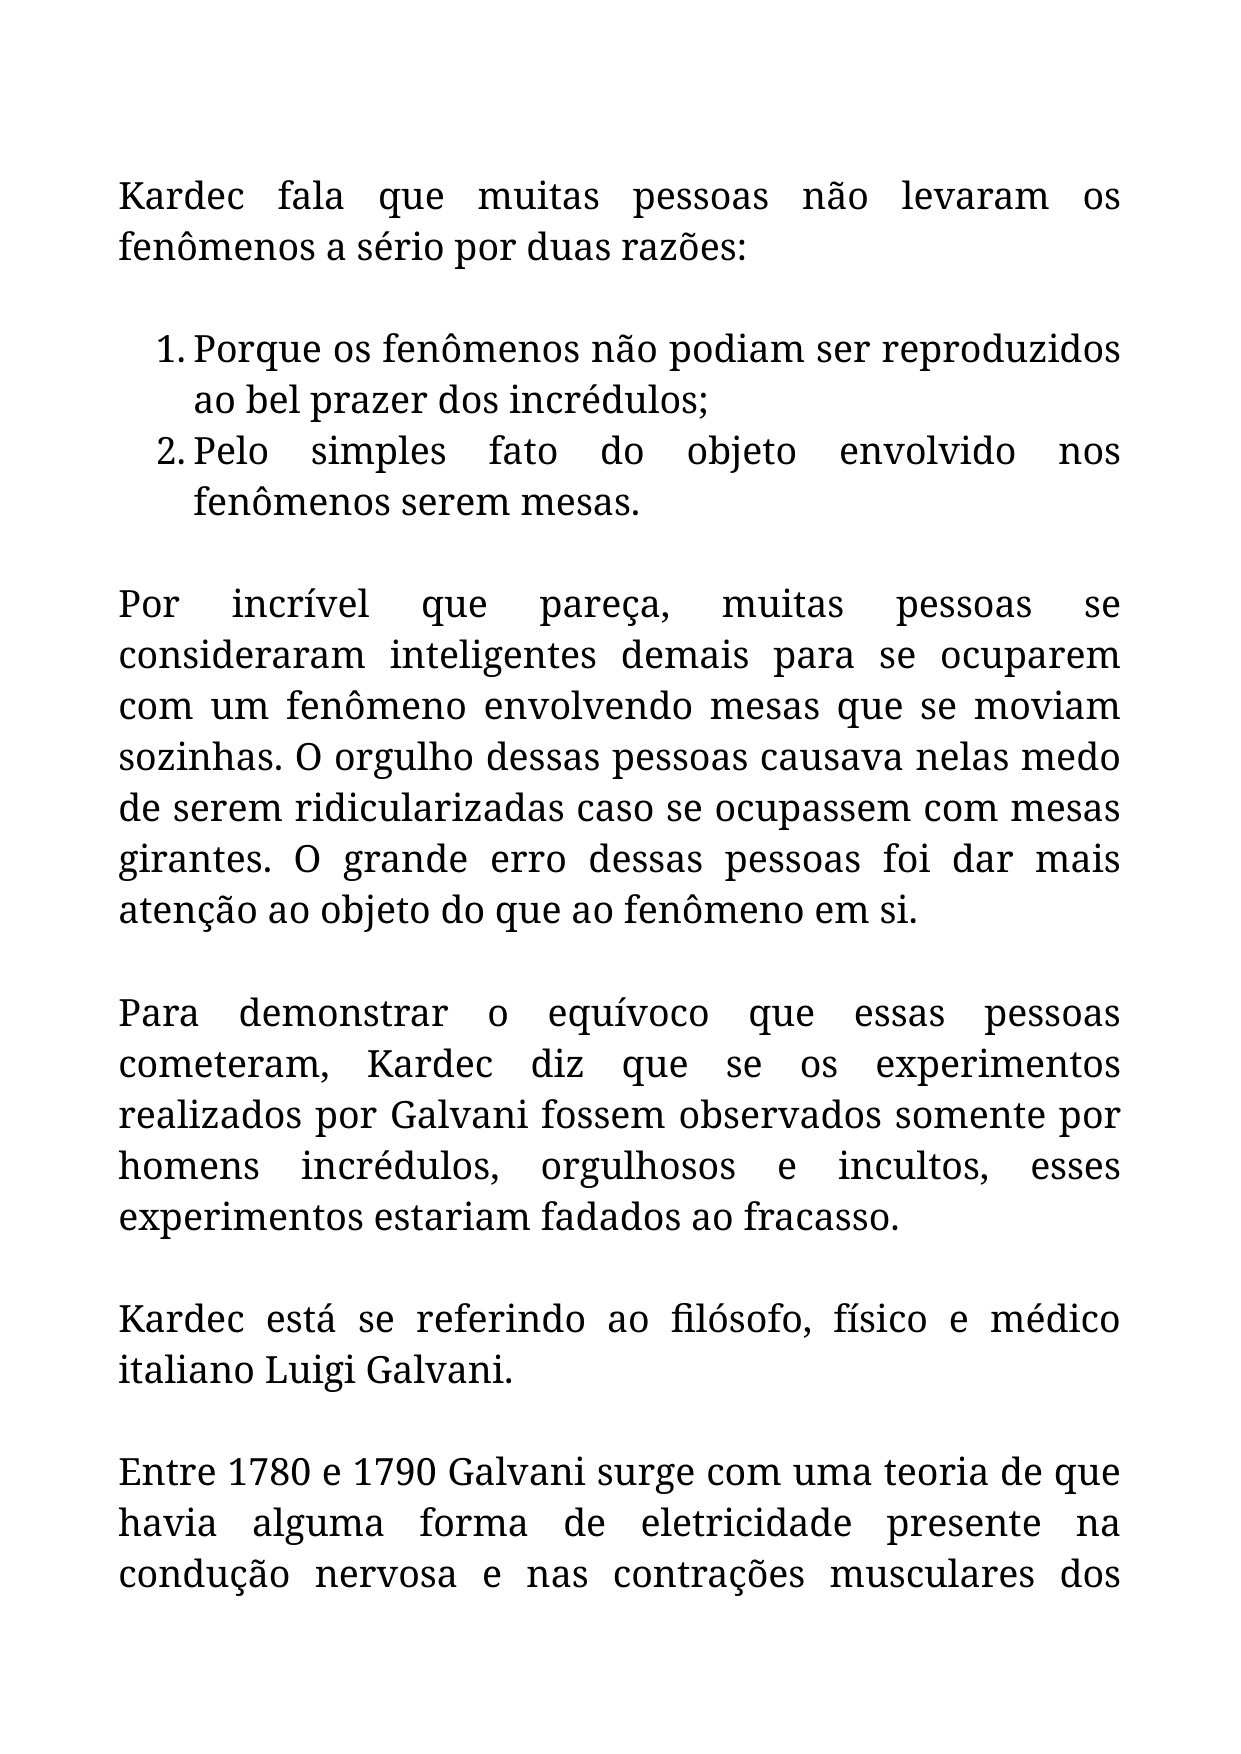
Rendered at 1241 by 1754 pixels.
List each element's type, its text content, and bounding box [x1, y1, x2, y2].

text Por incrível que pareça, muitas pessoas se consideraram inteligentes demais para se ocuparem com um fenômeno envolvendo mesas que se moviam sozinhas. O orgulho dessas pessoas causava nelas medo de serem ridicularizadas caso se ocupassem com mesas girantes. O grande erro dessas pessoas foi dar mais atenção ao objeto do que ao fenômeno em si. [118, 577, 1122, 935]
text Para demonstrar o equívoco que essas pessoas cometeram, Kardec diz que se os experimentos realizados por Galvani fossem observados somente por homens incrédulos, orgulhosos e incultos, esses experimentos estariam fadados ao fracasso. [118, 986, 1122, 1241]
text Entre 1780 e 1790 Galvani surge com uma teoria de que havia alguma forma de eletricidade presente na condução nervosa e nas contrações musculares dos [118, 1445, 1122, 1598]
text Kardec fala que muitas pessoas não levaram os fenômenos a sério por duas razões: [118, 169, 1122, 271]
text Kardec está se referindo ao filósofo, físico e médico italiano Luigi Galvani. [118, 1292, 1122, 1394]
list Pelo simples fato do objeto envolvido nos fenômenos serem mesas. [156, 424, 1122, 526]
list Porque os fenômenos não podiam ser reproduzidos ao bel prazer dos incrédulos; [156, 322, 1122, 424]
